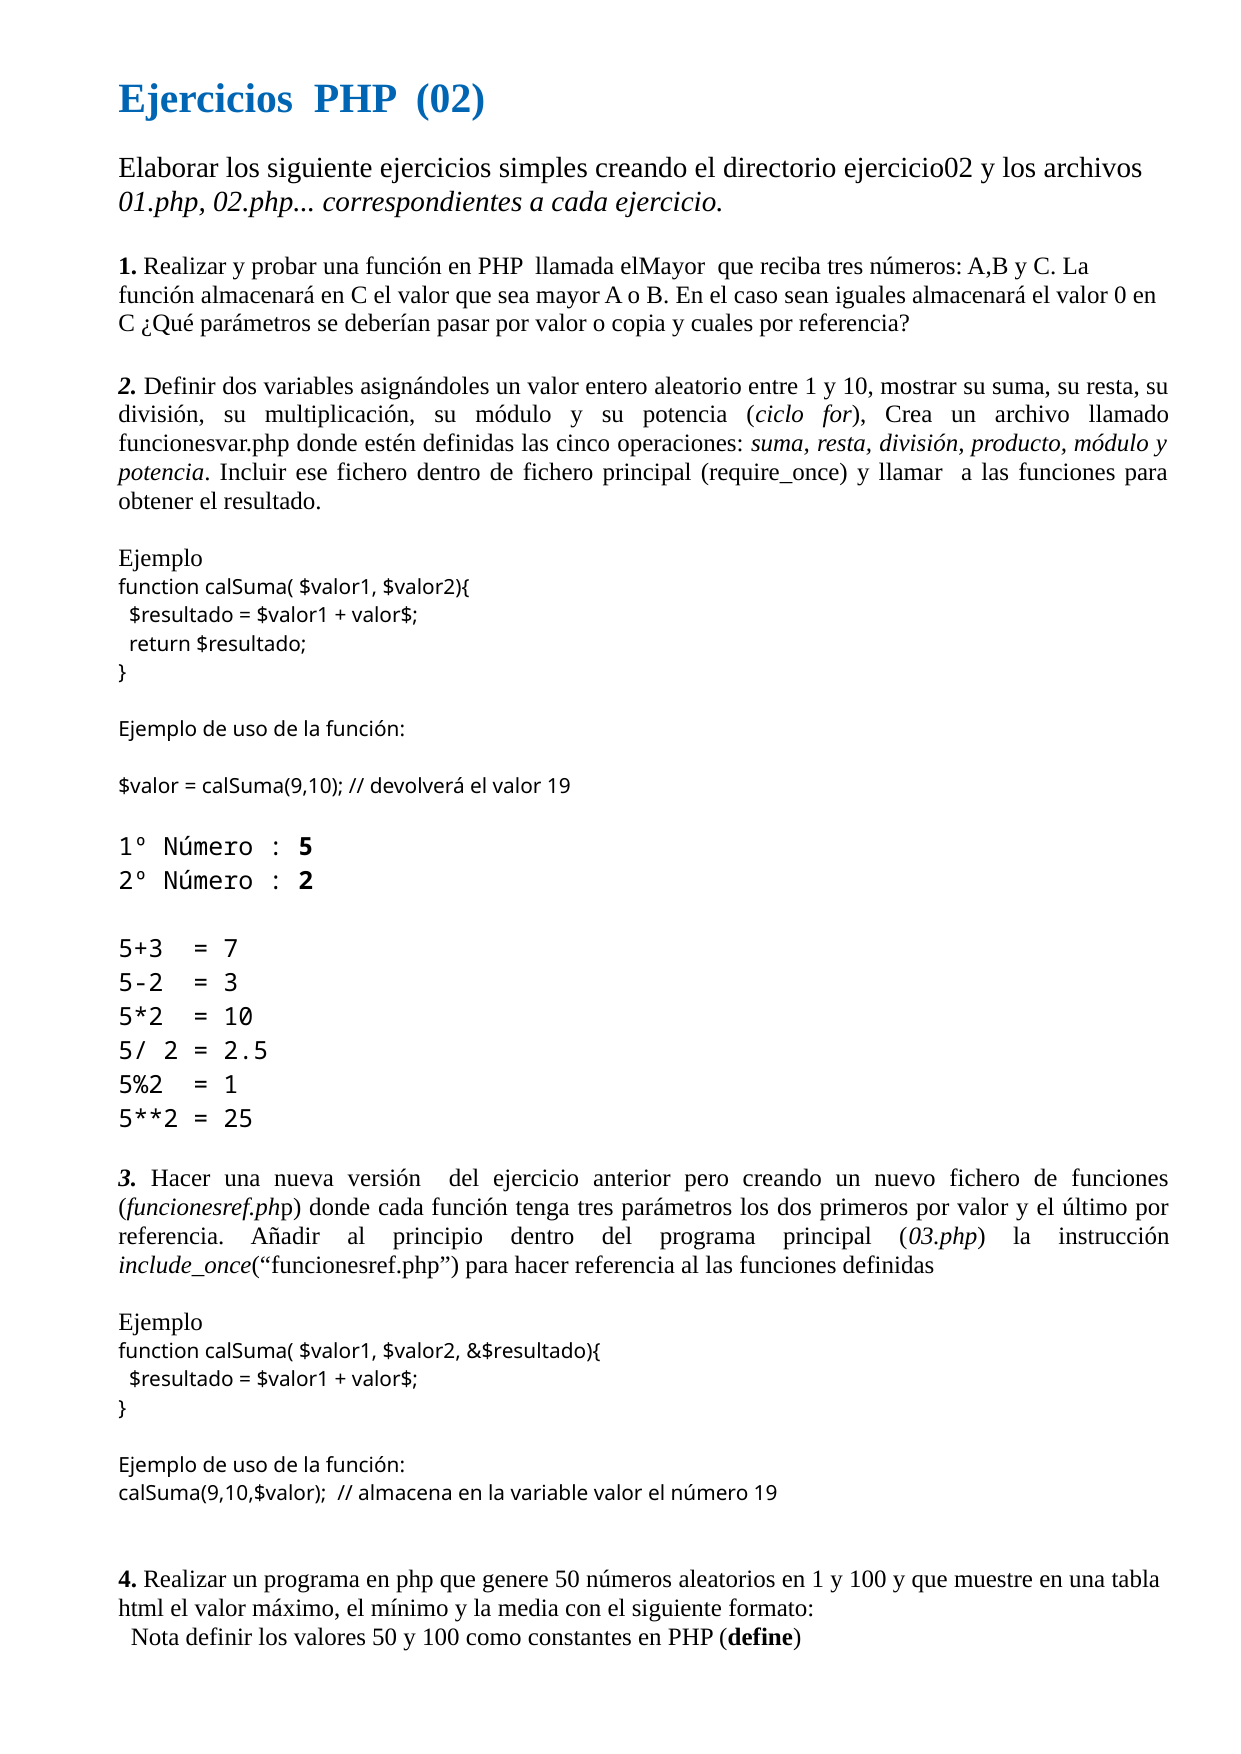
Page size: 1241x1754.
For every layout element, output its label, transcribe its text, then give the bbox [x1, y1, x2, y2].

text } [118, 657, 1169, 686]
text Ejemplo [118, 543, 1169, 572]
text } [118, 1393, 1169, 1421]
text 1. Realizar y probar una función en PHP llamada elMayor que reciba tres números: A,B y C. La función almacenará en C el valor que sea mayor A o B. En el caso sean iguales almacenará el valor 0 en C ¿Qué parámetros se deberían pasar por valor o copia y cuales por referencia? [118, 251, 1169, 337]
text $resultado = $valor1 + valor$; [118, 1364, 1169, 1393]
text 3. Hacer una nueva versión del ejercicio anterior pero creando un nuevo fichero de funciones (funcionesref.php) donde cada función tenga tres parámetros los dos primeros por valor y el último por referencia. Añadir al principio dentro del programa principal (03.php) la instrucción include_once(“funcionesref.php”) para hacer referencia al las funciones definidas [118, 1163, 1169, 1278]
text 2º Número : 2 [118, 862, 1169, 896]
text 2. Definir dos variables asignándoles un valor entero aleatorio entre 1 y 10, mostrar su suma, su resta, su división, su multiplicación, su módulo y su potencia (ciclo for), Crea un archivo llamado funcionesvar.php donde estén definidas las cinco operaciones: suma, resta, división, producto, módulo y potencia. Incluir ese fichero dentro de fichero principal (require_once) y llamar a las funciones para obtener el resultado. [118, 371, 1169, 514]
text 5+3 = 7 [118, 930, 1169, 964]
text Nota definir los valores 50 y 100 como constantes en PHP (define) [118, 1622, 1169, 1651]
text Ejemplo de uso de la función: [118, 714, 1169, 743]
text 5-2 = 3 [118, 964, 1169, 998]
text 5*2 = 10 [118, 998, 1169, 1033]
text $resultado = $valor1 + valor$; [118, 600, 1169, 629]
text 4. Realizar un programa en php que genere 50 números aleatorios en 1 y 100 y que muestre en una tabla html el valor máximo, el mínimo y la media con el siguiente formato: [118, 1564, 1169, 1622]
text 5/ 2 = 2.5 [118, 1033, 1169, 1067]
text 1º Número : 5 [118, 828, 1169, 862]
text Ejemplo [118, 1307, 1169, 1336]
text function calSuma( $valor1, $valor2){ [118, 572, 1169, 600]
text function calSuma( $valor1, $valor2, &$resultado){ [118, 1336, 1169, 1364]
text calSuma(9,10,$valor); // almacena en la variable valor el número 19 [118, 1478, 1169, 1507]
text Ejemplo de uso de la función: [118, 1450, 1169, 1478]
text 5%2 = 1 [118, 1067, 1169, 1101]
text $valor = calSuma(9,10); // devolverá el valor 19 [118, 771, 1169, 799]
text Elaborar los siguiente ejercicios simples creando el directorio ejercicio02 y los archivos 01.php, 02.php... correspondientes a cada ejercicio. [118, 150, 1169, 217]
text return $resultado; [118, 629, 1169, 657]
text 5**2 = 25 [118, 1101, 1169, 1135]
text Ejercicios PHP (02) [118, 74, 1169, 122]
